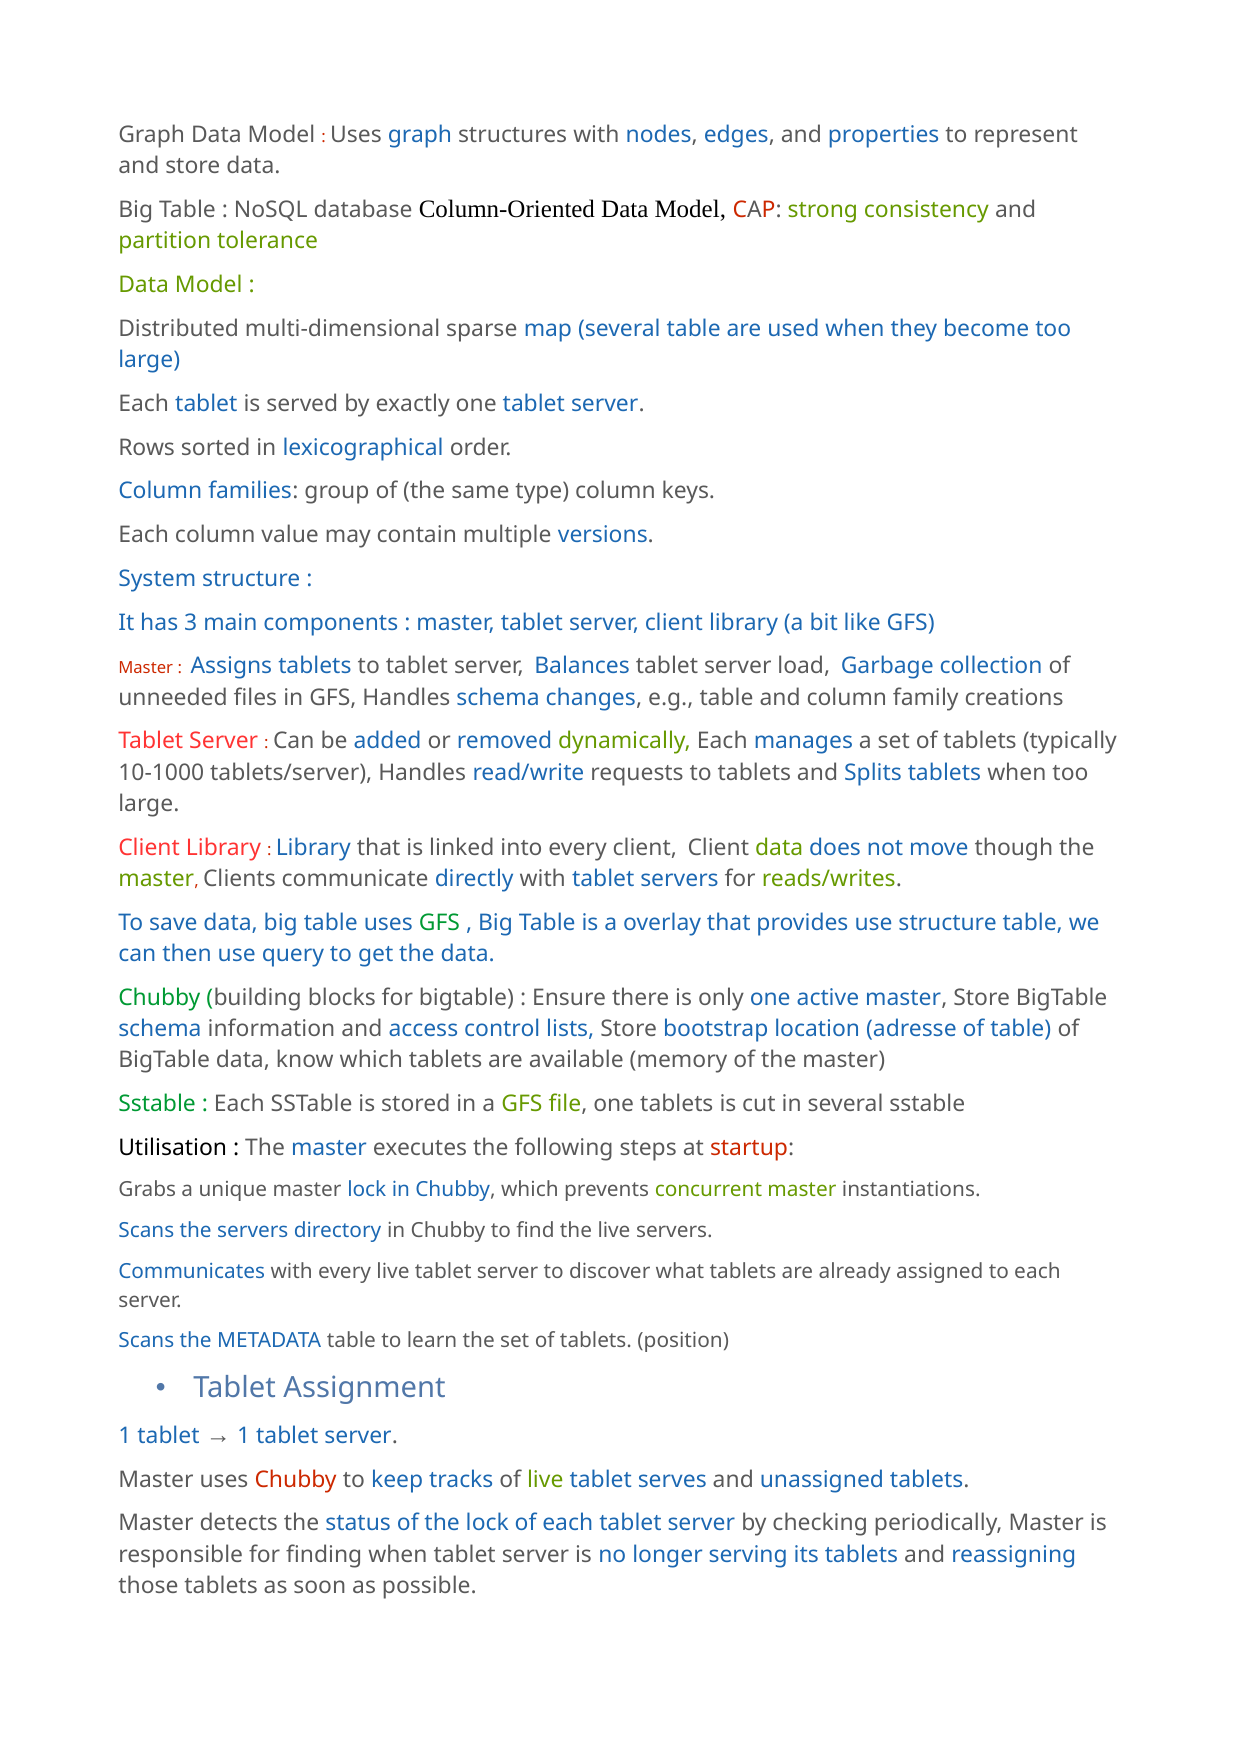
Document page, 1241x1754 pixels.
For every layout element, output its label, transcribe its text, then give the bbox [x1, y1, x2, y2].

text Communicates with every live tablet server to discover what tablets are already assigned to each server. [118, 1256, 1122, 1313]
text Tablet Server : Can be added or removed dynamically, Each manages a set of tablets (typically 10-1000 tablets/server), Handles read/write requests to tablets and Splits tablets when too large. [118, 724, 1122, 818]
text 1 tablet → 1 tablet server. [118, 1419, 1122, 1450]
text Client Library : Library that is linked into every client, Client data does not move though the master, Clients communicate directly with tablet servers for reads/writes. [118, 831, 1122, 893]
list Tablet Assignment [156, 1367, 1122, 1406]
text Each column value may contain multiple versions. [118, 518, 1122, 549]
text Graph Data Model : Uses graph structures with nodes, edges, and properties to represent and store data. [118, 118, 1122, 181]
text Big Table : NoSQL database Column-Oriented Data Model, CAP: strong consistency and partition tolerance [118, 193, 1122, 256]
text Master uses Chubby to keep tracks of live tablet serves and unassigned tablets. [118, 1462, 1122, 1494]
text Scans the METADATA table to learn the set of tablets. (position) [118, 1326, 1122, 1354]
text Master detects the status of the lock of each tablet server by checking periodically, Master is responsible for finding when tablet server is no longer serving its tablets and reassigning those tablets as soon as possible. [118, 1506, 1122, 1600]
text System structure : [118, 562, 1122, 593]
text To save data, big table uses GFS , Big Table is a overlay that provides use structure table, we can then use query to get the data. [118, 906, 1122, 968]
text Chubby (building blocks for bigtable) : Ensure there is only one active master, Store BigTable schema information and access control lists, Store bootstrap location (adresse of table) of BigTable data, know which tablets are available (memory of the master) [118, 981, 1122, 1074]
text It has 3 main components : master, tablet server, client library (a bit like GFS) [118, 606, 1122, 637]
text Data Model : [118, 268, 1122, 299]
text Grabs a unique master lock in Chubby, which prevents concurrent master instantiations. [118, 1174, 1122, 1203]
text Scans the servers directory in Chubby to find the live servers. [118, 1215, 1122, 1244]
text Column families: group of (the same type) column keys. [118, 474, 1122, 506]
text Utilisation : The master executes the following steps at startup: [118, 1131, 1122, 1162]
text Each tablet is served by exactly one tablet server. [118, 387, 1122, 418]
text Sstable : Each SSTable is stored in a GFS file, one tablets is cut in several sstable [118, 1087, 1122, 1118]
text Distributed multi-dimensional sparse map (several table are used when they become too large) [118, 312, 1122, 374]
text Rows sorted in lexicographical order. [118, 431, 1122, 462]
text Master : Assigns tablets to tablet server, Balances tablet server load, Garbage collection of unneeded files in GFS, Handles schema changes, e.g., table and column family creations [118, 649, 1122, 712]
